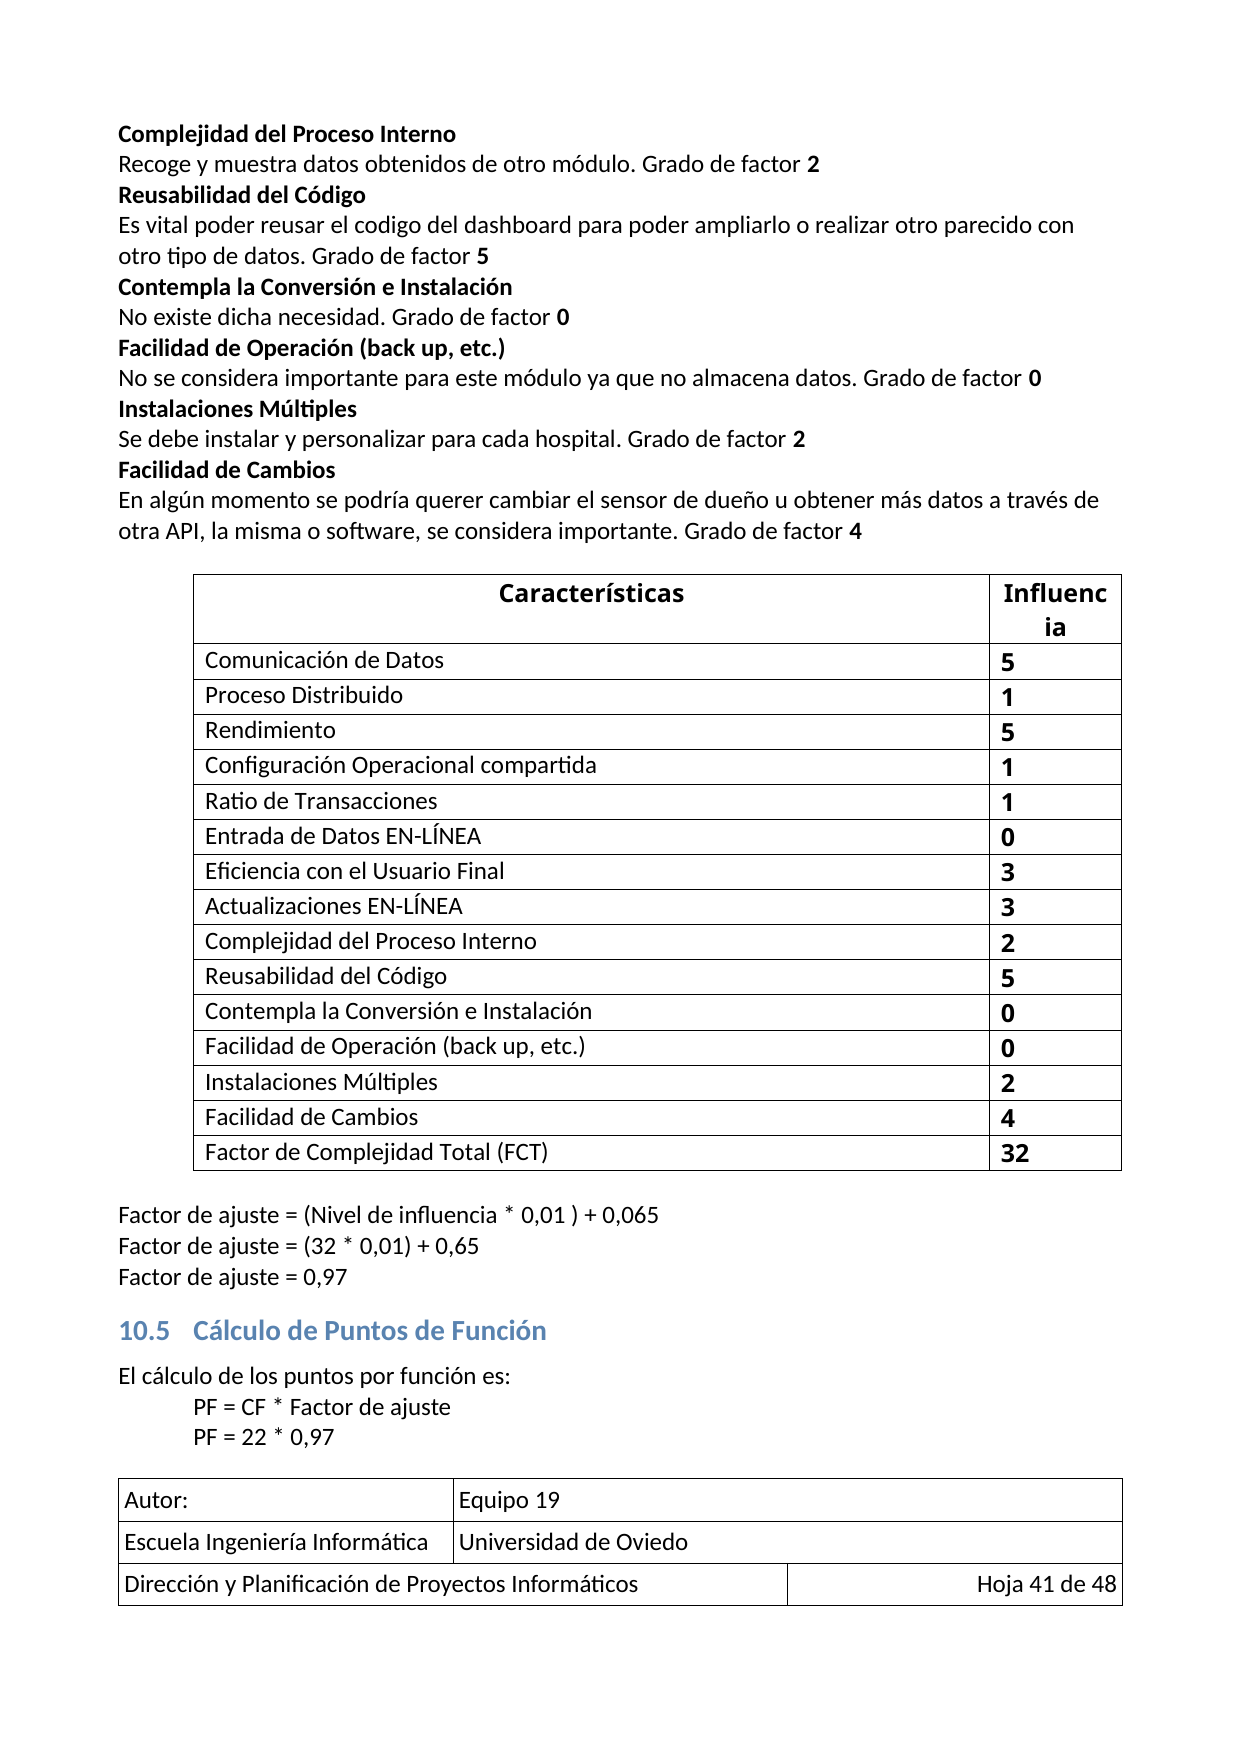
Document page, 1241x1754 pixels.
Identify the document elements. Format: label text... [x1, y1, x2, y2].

table_header Influencia [990, 575, 1121, 643]
table_cell 3 [990, 890, 1121, 924]
table_cell Actualizaciones EN-LÍNEA [194, 890, 989, 924]
text Se debe instalar y personalizar para cada hospital. Grado de factor 2 [118, 423, 1122, 454]
table_cell Comunicación de Datos [194, 644, 989, 678]
text PF = 22 * 0,97 [118, 1421, 1122, 1452]
text Es vital poder reusar el codigo del dashboard para poder ampliarlo o realizar otro parecido con otro tipo de datos. Grado de factor 5 [118, 210, 1122, 271]
table_cell Reusabilidad del Código [194, 960, 989, 994]
table_cell Ratio de Transacciones [194, 785, 989, 819]
text Contempla la Conversión e Instalación [118, 271, 1122, 301]
text Reusabilidad del Código [118, 179, 1122, 210]
table_cell 1 [990, 785, 1121, 819]
table_cell Contempla la Conversión e Instalación [194, 995, 989, 1029]
subtitle Cálculo de Puntos de Función [118, 1312, 1122, 1348]
table_cell Eficiencia con el Usuario Final [194, 855, 989, 889]
table_cell 32 [990, 1136, 1121, 1170]
table_cell Configuración Operacional compartida [194, 750, 989, 784]
table_cell 1 [990, 750, 1121, 784]
table_cell 4 [990, 1101, 1121, 1135]
text En algún momento se podría querer cambiar el sensor de dueño u obtener más datos a través de otra API, la misma o software, se considera importante. Grado de factor 4 [118, 484, 1122, 545]
table_cell 5 [990, 644, 1121, 678]
table_cell 3 [990, 855, 1121, 889]
table_cell 1 [990, 680, 1121, 713]
table_cell Facilidad de Cambios [194, 1101, 989, 1135]
table_cell Facilidad de Operación (back up, etc.) [194, 1031, 989, 1064]
table_cell Entrada de Datos EN-LÍNEA [194, 820, 989, 854]
text Factor de ajuste = 0,97 [118, 1261, 1122, 1291]
text Factor de ajuste = (Nivel de influencia * 0,01 ) + 0,065 [118, 1200, 1122, 1230]
text PF = CF * Factor de ajuste [118, 1391, 1122, 1421]
text Facilidad de Operación (back up, etc.) [118, 332, 1122, 362]
table_cell Complejidad del Proceso Interno [194, 925, 989, 959]
table_cell Instalaciones Múltiples [194, 1066, 989, 1100]
table_cell 2 [990, 1066, 1121, 1100]
table_cell Factor de Complejidad Total (FCT) [194, 1136, 989, 1170]
text No existe dicha necesidad. Grado de factor 0 [118, 301, 1122, 332]
table_cell 5 [990, 715, 1121, 749]
text No se considera importante para este módulo ya que no almacena datos. Grado de factor 0 [118, 362, 1122, 393]
text Instalaciones Múltiples [118, 393, 1122, 423]
text Factor de ajuste = (32 * 0,01) + 0,65 [118, 1230, 1122, 1261]
text Complejidad del Proceso Interno [118, 118, 1122, 149]
table_cell 0 [990, 820, 1121, 854]
table_header Características [194, 575, 989, 643]
table_cell 2 [990, 925, 1121, 959]
table_cell 5 [990, 960, 1121, 994]
table_cell Rendimiento [194, 715, 989, 749]
table_cell 0 [990, 995, 1121, 1029]
text El cálculo de los puntos por función es: [118, 1360, 1122, 1391]
text Facilidad de Cambios [118, 454, 1122, 484]
text Recoge y muestra datos obtenidos de otro módulo. Grado de factor 2 [118, 149, 1122, 179]
table_cell 0 [990, 1031, 1121, 1064]
table_cell Proceso Distribuido [194, 680, 989, 713]
